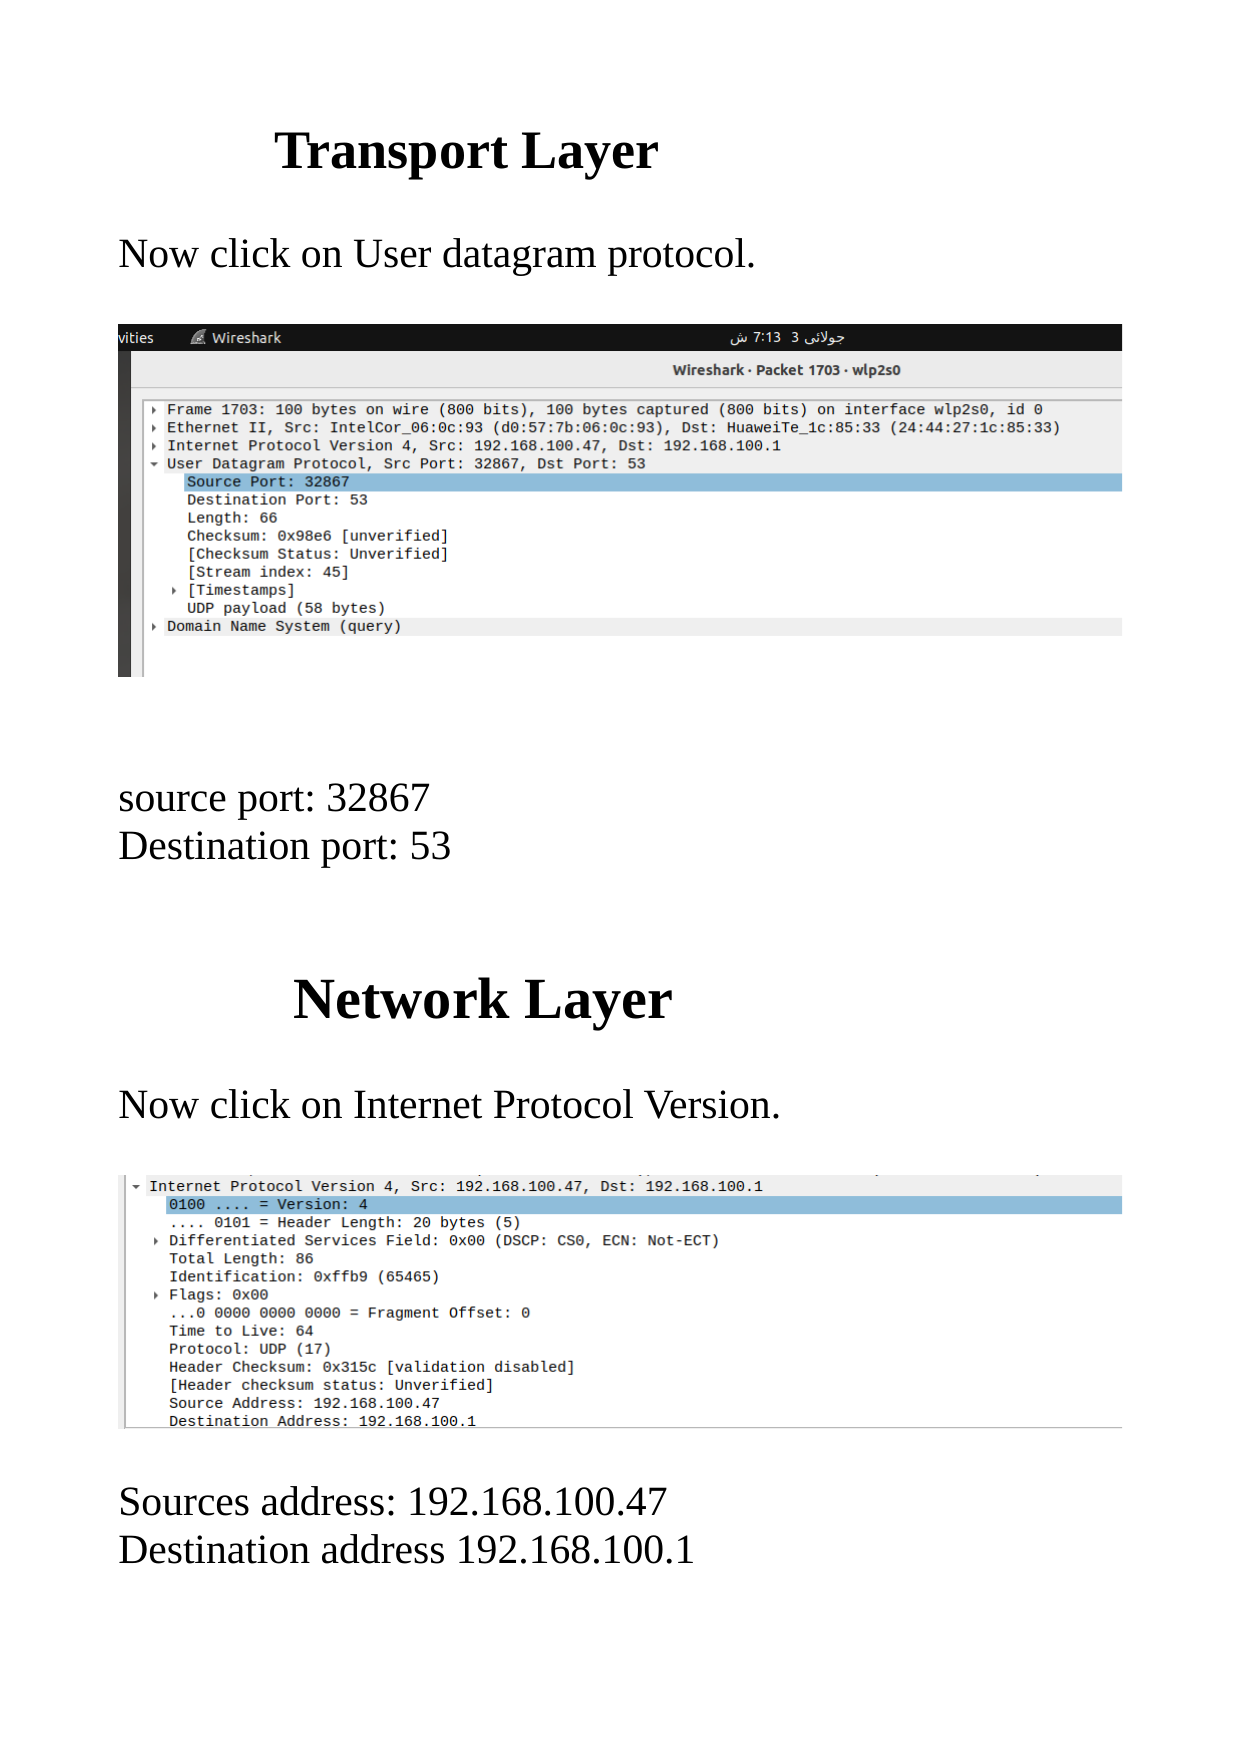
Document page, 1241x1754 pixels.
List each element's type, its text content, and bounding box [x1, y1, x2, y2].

picture [118, 1175, 1123, 1429]
picture [118, 324, 1123, 677]
text Now click on User datagram protocol. [118, 228, 1122, 276]
text Sources address: 192.168.100.47 [118, 1476, 1122, 1524]
text Transport Layer [118, 118, 1122, 180]
text source port: 32867 Destination port: 53 [118, 773, 1122, 868]
text Network Layer [118, 964, 1122, 1031]
text Destination address 192.168.100.1 [118, 1524, 1122, 1572]
text Now click on Internet Protocol Version. [118, 1079, 1122, 1127]
